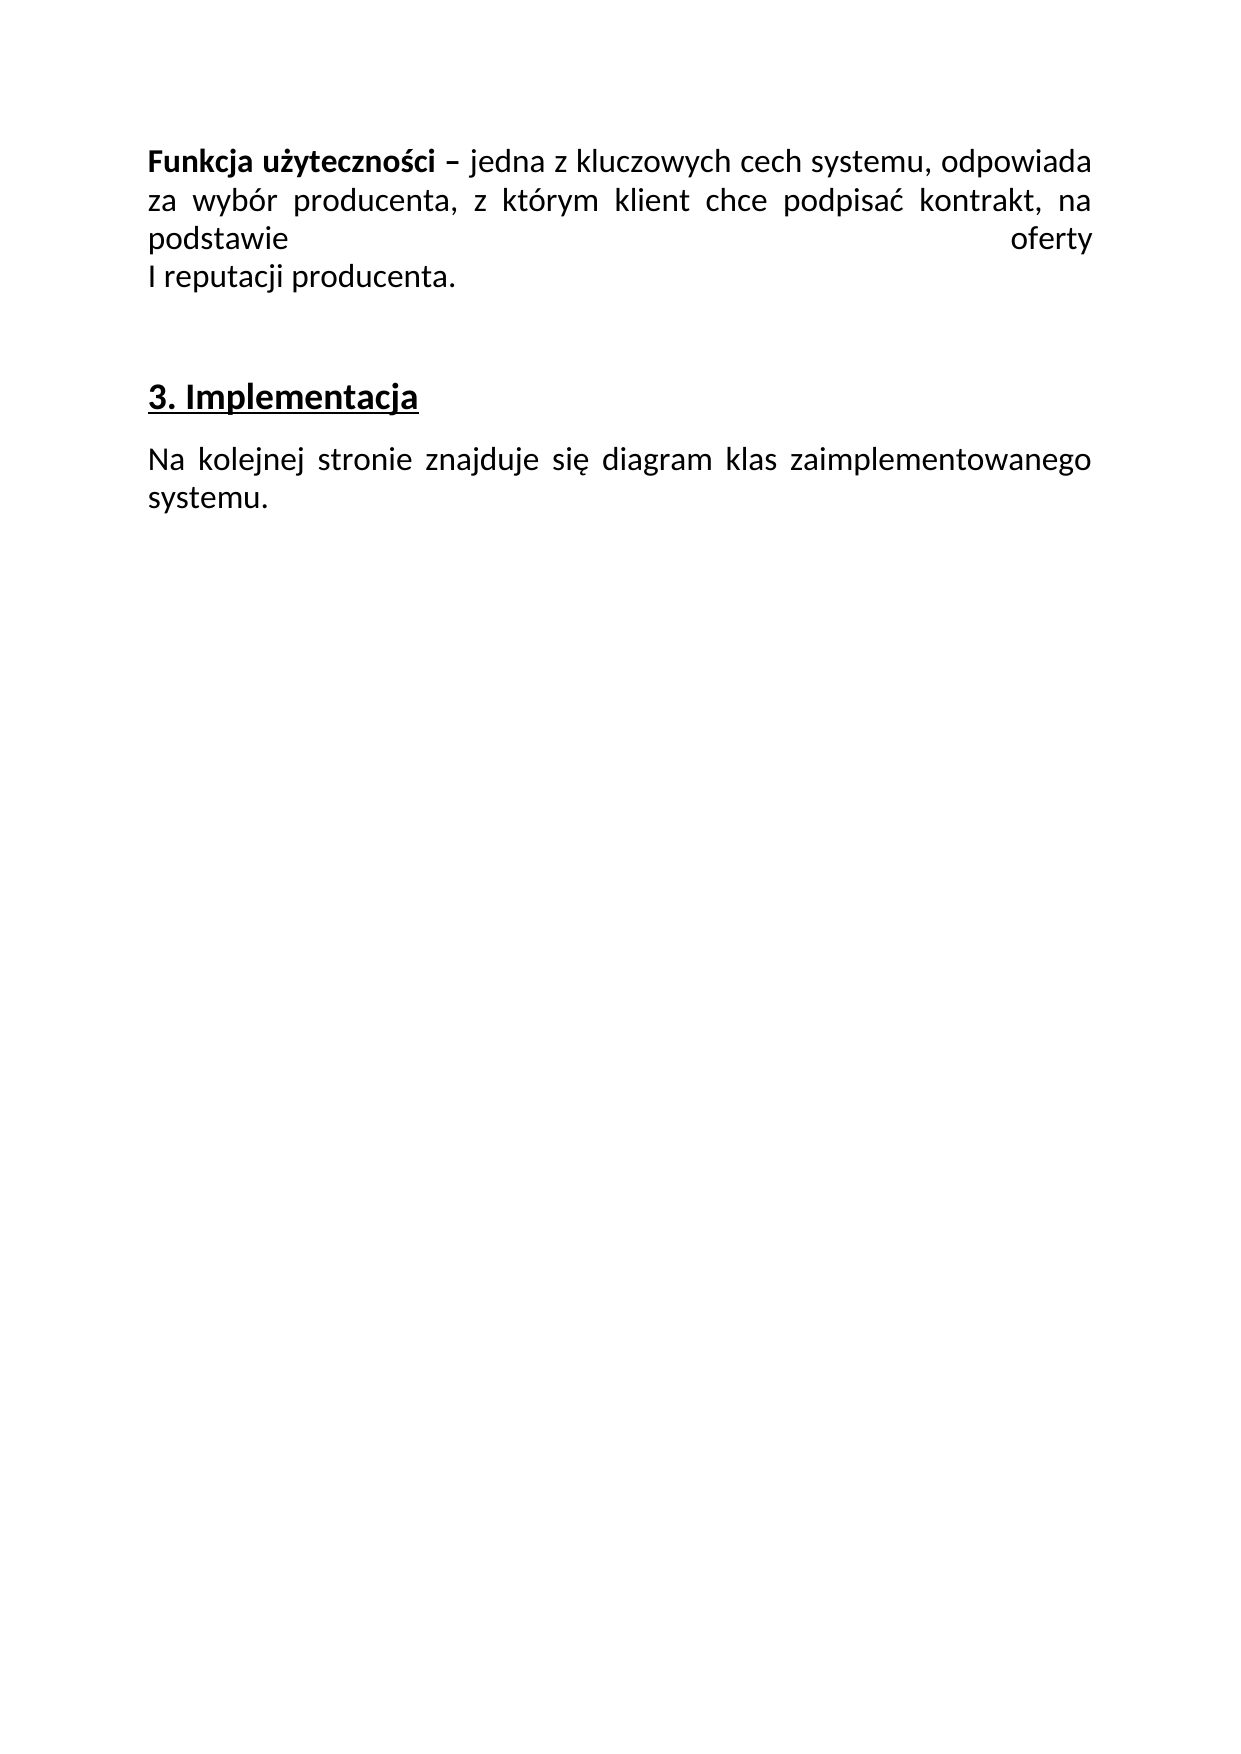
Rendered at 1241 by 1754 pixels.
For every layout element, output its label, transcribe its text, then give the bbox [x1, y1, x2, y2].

text 3. Implementacja [148, 381, 1093, 418]
text Na kolejnej stronie znajduje się diagram klas zaimplementowanego systemu. [148, 445, 1093, 517]
text Funkcja użyteczności – jedna z kluczowych cech systemu, odpowiada za wybór producenta, z którym klient chce podpisać kontrakt, na podstawie oferty I reputacji producenta. [148, 148, 1093, 296]
